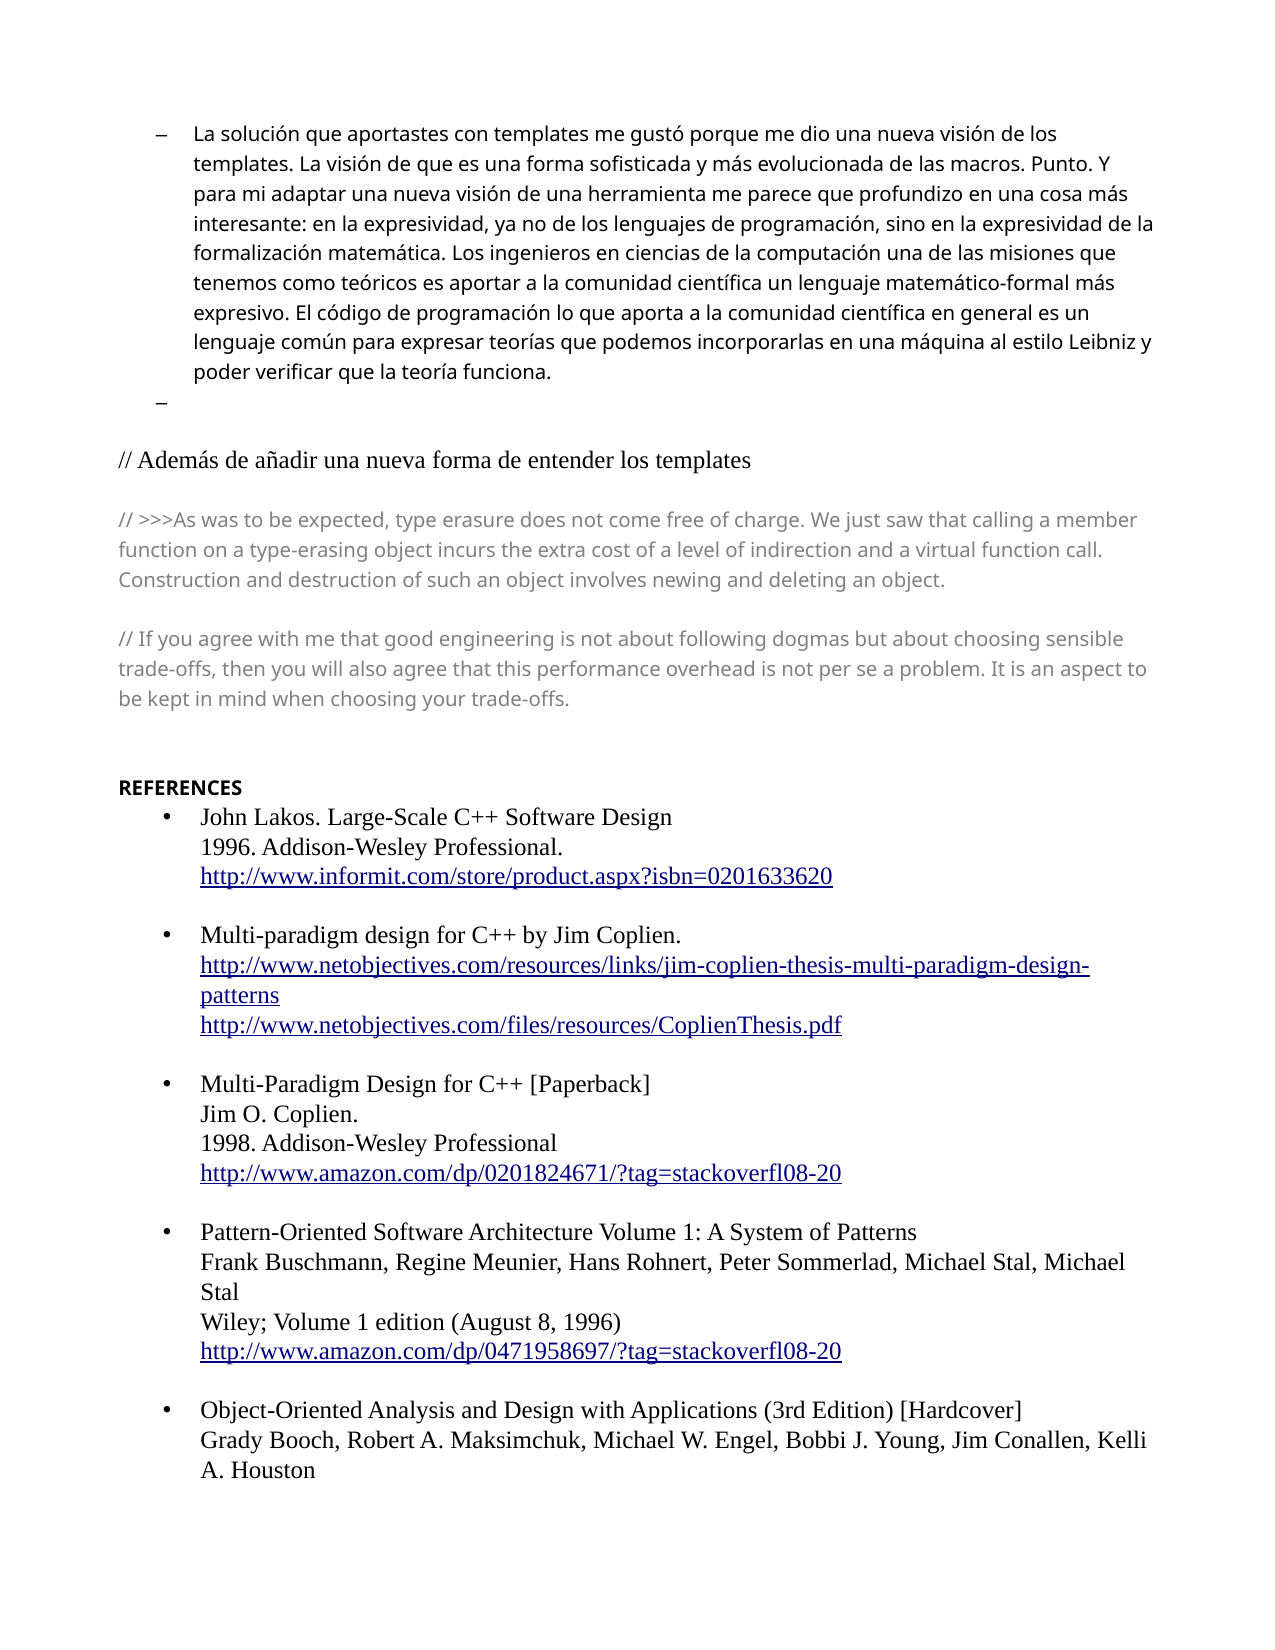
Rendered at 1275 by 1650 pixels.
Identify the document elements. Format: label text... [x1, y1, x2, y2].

list Multi-paradigm design for C++ by Jim Coplien. http://www.netobjectives.com/resources/links/jim-coplien-thesis-multi-paradigm-design-patterns http://www.netobjectives.com/files/resources/CoplienThesis.pdf [163, 920, 1157, 1068]
text // >>>As was to be expected, type erasure does not come free of charge. We just saw that calling a member function on a type-erasing object incurs the extra cost of a level of indirection and a virtual function call. Construction and destruction of such an object involves newing and deleting an object. [118, 504, 1157, 593]
list Multi-Paradigm Design for C++ [Paperback] Jim O. Coplien. 1998. Addison-Wesley Professional http://www.amazon.com/dp/0201824671/?tag=stackoverfl08-20 [163, 1068, 1157, 1217]
list John Lakos. Large-Scale C++ Software Design 1996. Addison-Wesley Professional. http://www.informit.com/store/product.aspx?isbn=0201633620 [163, 801, 1157, 920]
list La solución que aportastes con templates me gustó porque me dio una nueva visión de los templates. La visión de que es una forma sofisticada y más evolucionada de las macros. Punto. Y para mi adaptar una nueva visión de una herramienta me parece que profundizo en una cosa más interesante: en la expresividad, ya no de los lenguajes de programación, sino en la expresividad de la formalización matemática. Los ingenieros en ciencias de la computación una de las misiones que tenemos como teóricos es aportar a la comunidad científica un lenguaje matemático-formal más expresivo. El código de programación lo que aporta a la comunidad científica en general es un lenguaje común para expresar teorías que podemos incorporarlas en una máquina al estilo Leibniz y poder verificar que la teoría funciona. [156, 118, 1157, 385]
list Pattern-Oriented Software Architecture Volume 1: A System of Patterns Frank Buschmann, Regine Meunier, Hans Rohnert, Peter Sommerlad, Michael Stal, Michael Stal Wiley; Volume 1 edition (August 8, 1996) http://www.amazon.com/dp/0471958697/?tag=stackoverfl08-20 [163, 1217, 1157, 1395]
text // Además de añadir una nueva forma de entender los templates [118, 445, 1157, 474]
list Object-Oriented Analysis and Design with Applications (3rd Edition) [Hardcover] Grady Booch, Robert A. Maksimchuk, Michael W. Engel, Bobbi J. Young, Jim Conallen, Kelli A. Houston [163, 1395, 1157, 1484]
text // If you agree with me that good engineering is not about following dogmas but about choosing sensible trade-offs, then you will also agree that this performance overhead is not per se a problem. It is an aspect to be kept in mind when choosing your trade-offs. [118, 623, 1157, 712]
subtitle REFERENCES [118, 771, 1157, 801]
